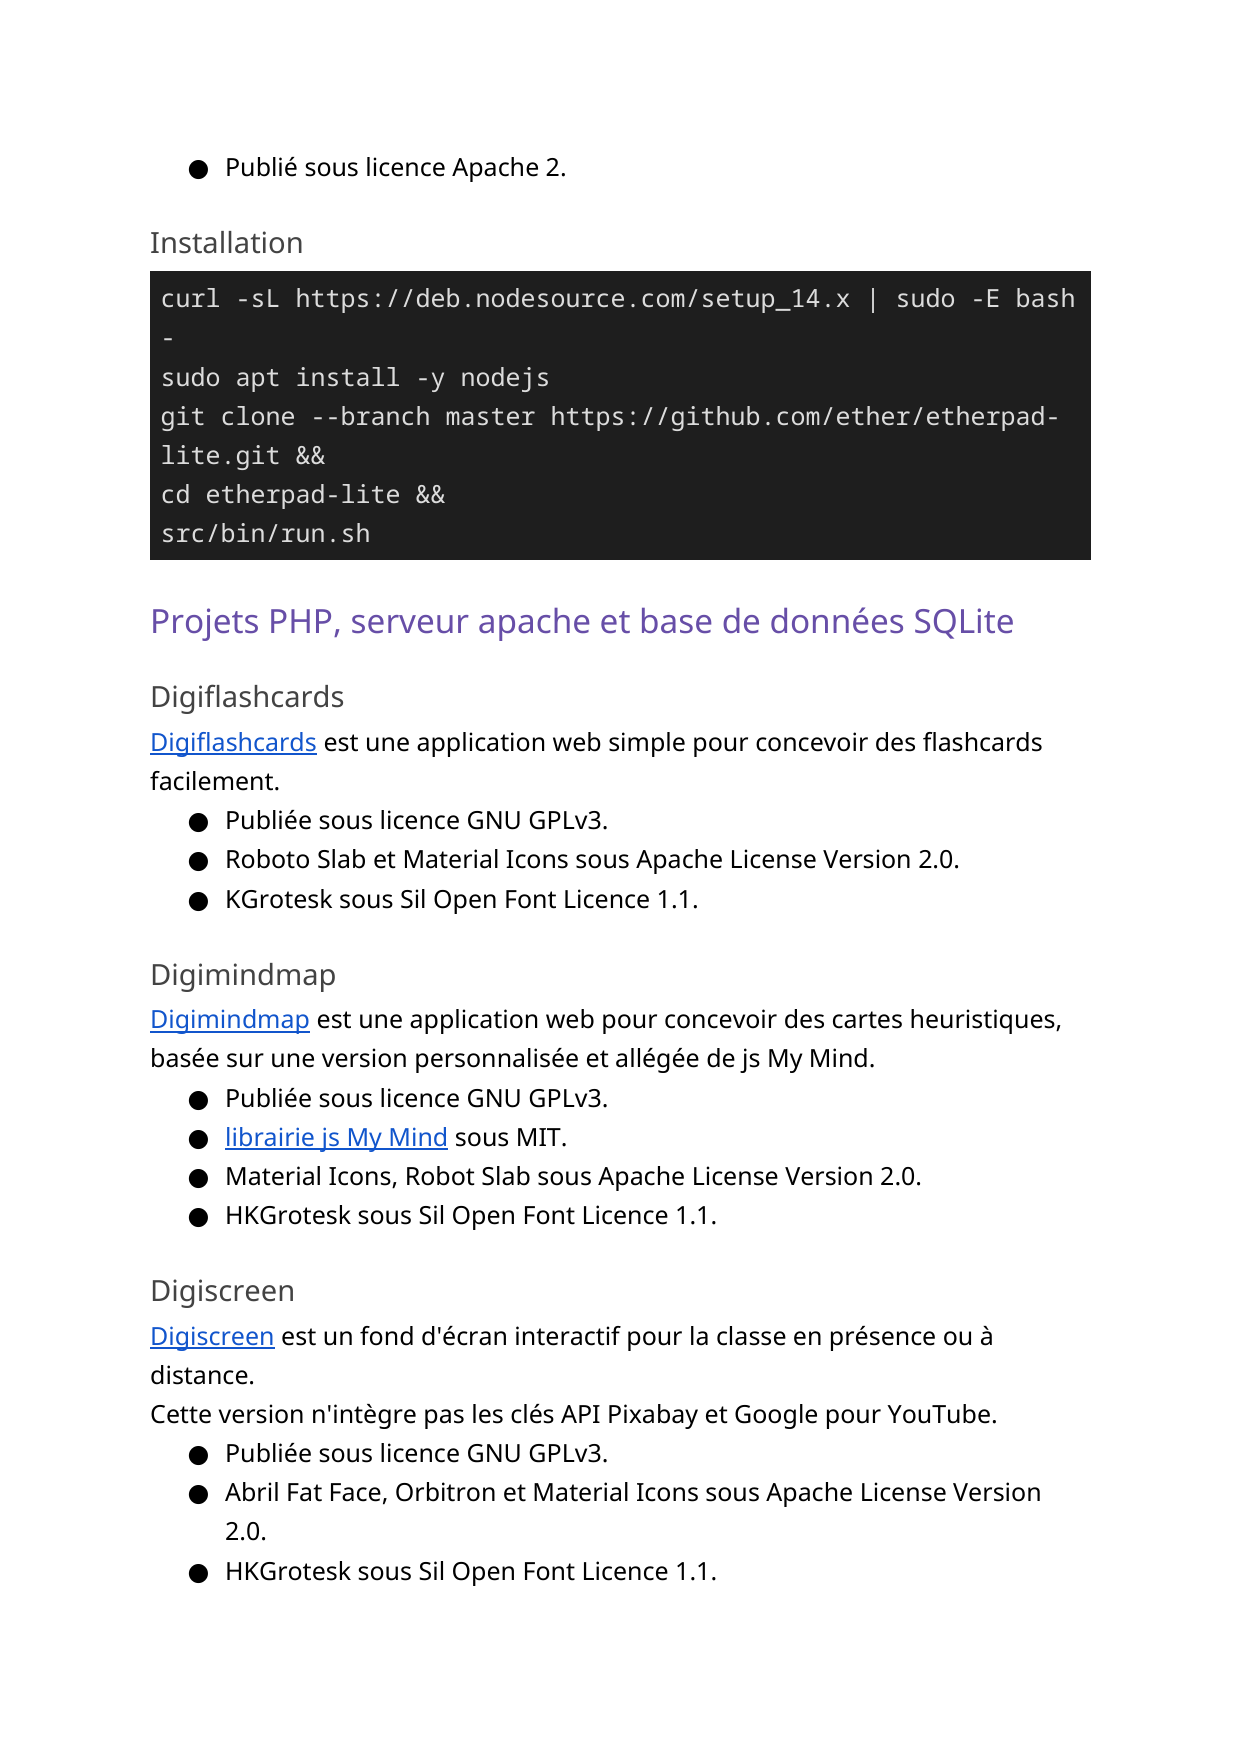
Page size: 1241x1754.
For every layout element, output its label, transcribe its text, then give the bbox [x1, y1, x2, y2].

list Publiée sous licence GNU GPLv3. [187, 1080, 1090, 1114]
list Roboto Slab et Material Icons sous Apache License Version 2.0. [187, 842, 1090, 876]
list Publiée sous licence GNU GPLv3. [187, 803, 1090, 837]
text Cette version n'intègre pas les clés API Pixabay et Google pour YouTube. [150, 1397, 1090, 1431]
list Material Icons, Robot Slab sous Apache License Version 2.0. [187, 1158, 1090, 1193]
list Publiée sous licence GNU GPLv3. [187, 1436, 1090, 1470]
subtitle Installation [150, 222, 1090, 262]
subtitle Projets PHP, serveur apache et base de données SQLite [150, 598, 1090, 643]
subtitle Digiflashcards [150, 677, 1090, 716]
list Abril Fat Face, Orbitron et Material Icons sous Apache License Version 2.0. [187, 1475, 1090, 1548]
list HKGrotesk sous Sil Open Font Licence 1.1. [187, 1198, 1090, 1232]
subtitle Digiscreen [150, 1270, 1090, 1310]
text Digimindmap est une application web pour concevoir des cartes heuristiques, basée sur une version personnalisée et allégée de js My Mind. [150, 1002, 1090, 1075]
list HKGrotesk sous Sil Open Font Licence 1.1. [187, 1553, 1090, 1587]
list Publié sous licence Apache 2. [187, 150, 1090, 184]
table_header curl -sL https://deb.nodesource.com/setup_14.x | sudo -E bash - sudo apt install -y nodejs git clone --branch master https://github.com/ether/etherpad-lite.git && cd etherpad-lite && src/bin/run.sh [150, 271, 1091, 560]
text Digiscreen est un fond d'écran interactif pour la classe en présence ou à distance. [150, 1318, 1090, 1391]
list librairie js My Mind sous MIT. [187, 1119, 1090, 1153]
text Digiflashcards est une application web simple pour concevoir des flashcards facilement. [150, 725, 1090, 798]
list KGrotesk sous Sil Open Font Licence 1.1. [187, 881, 1090, 915]
subtitle Digimindmap [150, 954, 1090, 993]
